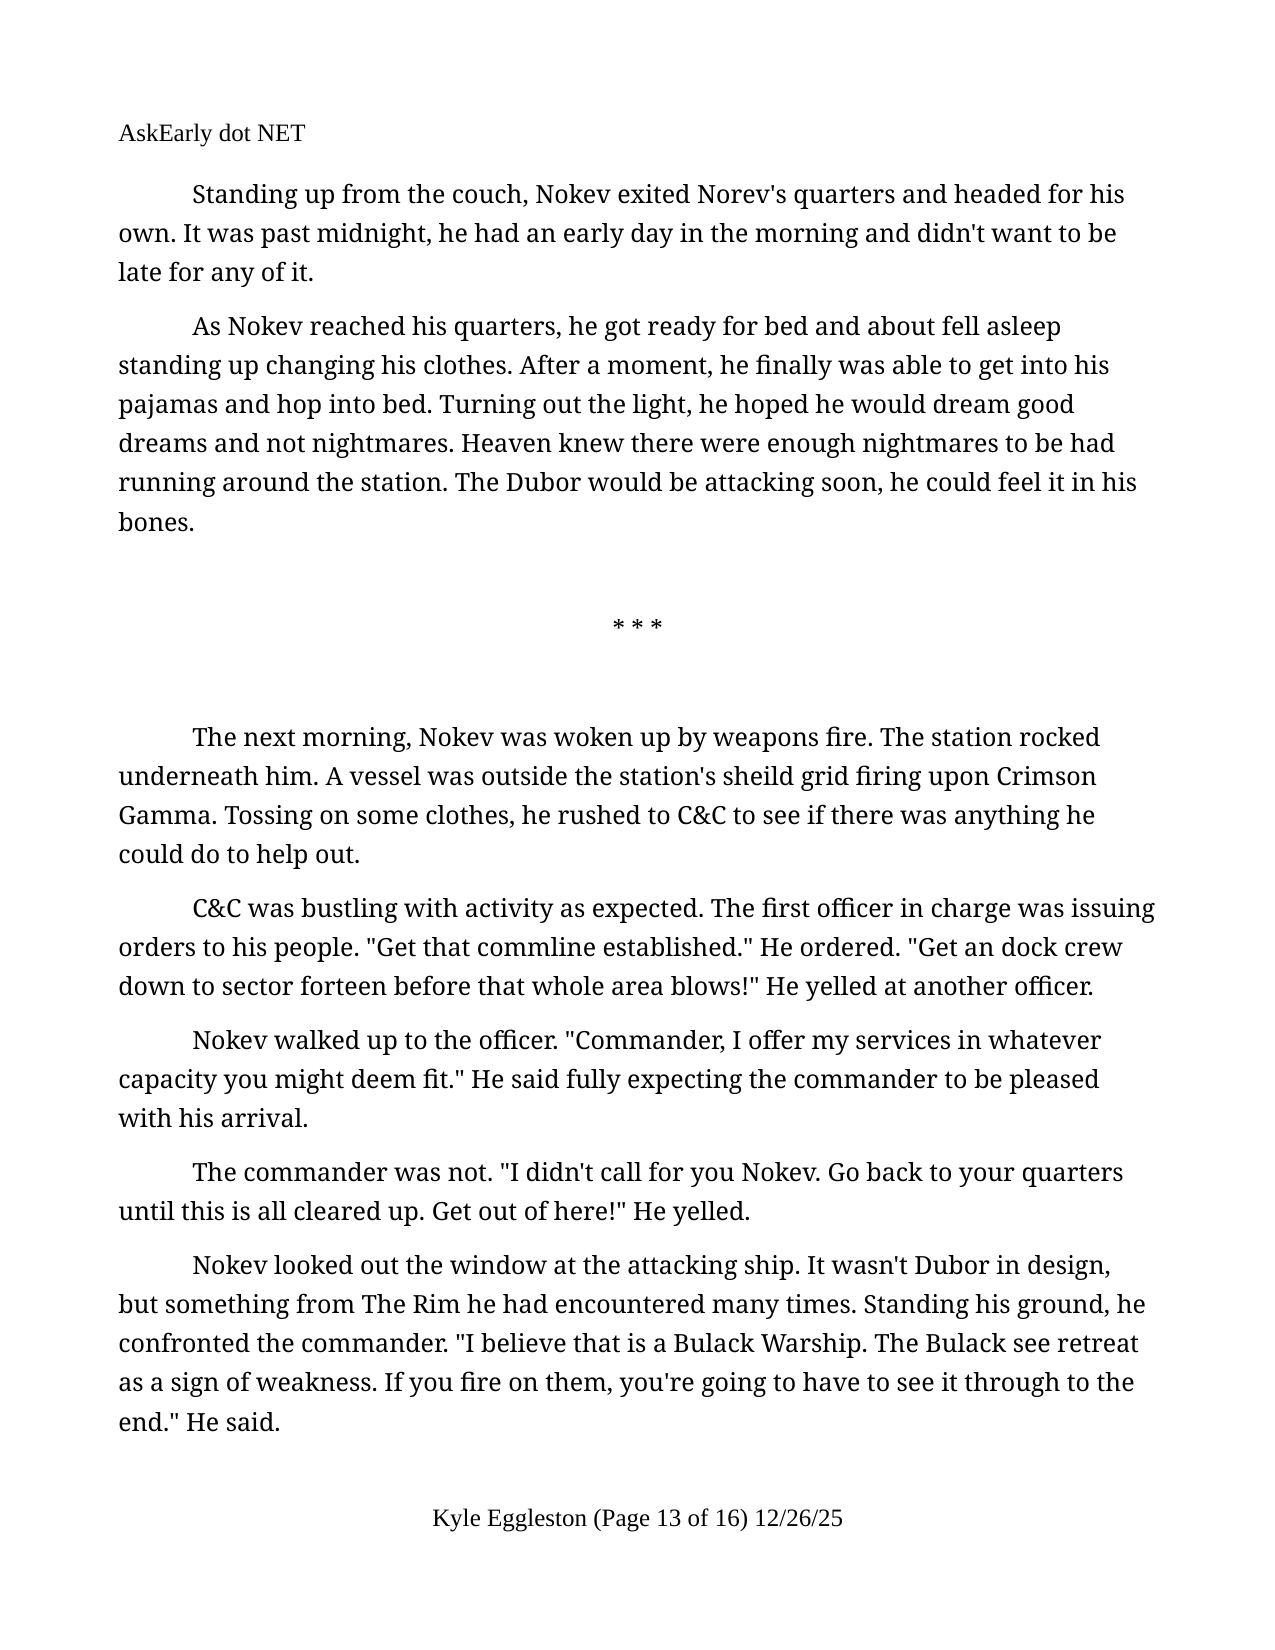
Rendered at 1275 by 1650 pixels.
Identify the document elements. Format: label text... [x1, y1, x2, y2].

text Standing up from the couch, Nokev exited Norev's quarters and headed for his own. It was past midnight, he had an early day in the morning and didn't want to be late for any of it. [118, 176, 1157, 289]
text The commander was not. "I didn't call for you Nokev. Go back to your quarters until this is all cleared up. Get out of here!" He yelled. [118, 1155, 1157, 1228]
text Nokev looked out the window at the attacking ship. It wasn't Dubor in design, but something from The Rim he had encountered many times. Standing his ground, he confronted the commander. "I believe that is a Bulack Warship. The Bulack see retreat as a sign of weakness. If you fire on them, you're going to have to see it through to the end." He said. [118, 1248, 1157, 1438]
text C&C was bustling with activity as expected. The first officer in charge was issuing orders to his people. "Get that commline established." He ordered. "Get an dock crew down to sector forteen before that whole area blows!" He yelled at another officer. [118, 891, 1157, 1003]
text As Nokev reached his quarters, he got ready for bed and about fell asleep standing up changing his clothes. After a moment, he finally was able to get into his pajamas and hop into bed. Turning out the light, he hoped he would dream good dreams and not nightmares. Heaven knew there were enough nightmares to be had running around the station. The Dubor would be attacking soon, he could feel it in his bones. [118, 308, 1157, 538]
text * * * [118, 612, 1157, 646]
text The next morning, Nokev was woken up by weapons fire. The station rocked underneath him. A vessel was outside the station's sheild grid firing upon Crimson Gamma. Tossing on some clothes, he rushed to C&C to see if there was anything he could do to help out. [118, 719, 1157, 871]
text Nokev walked up to the officer. "Commander, I offer my services in whatever capacity you might deem fit." He said fully expecting the commander to be pleased with his arrival. [118, 1023, 1157, 1135]
